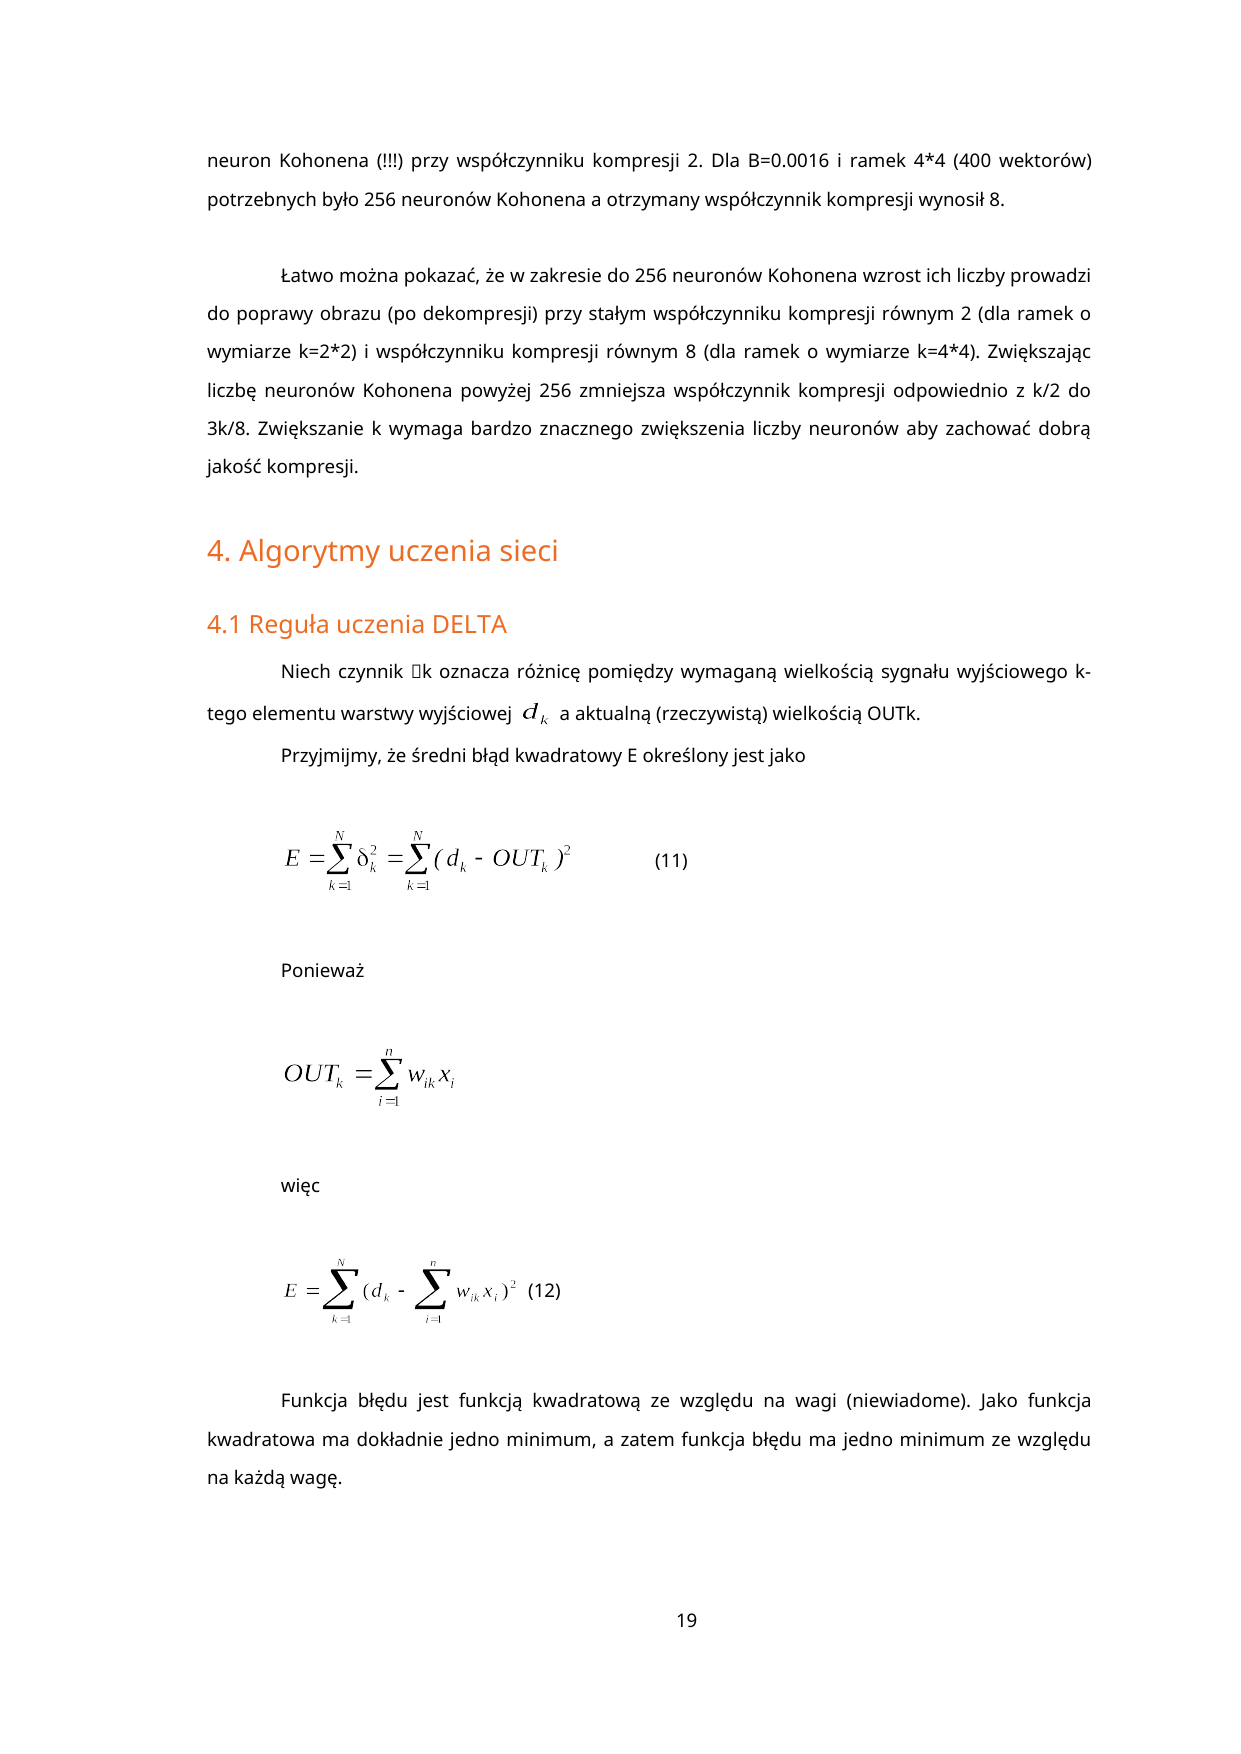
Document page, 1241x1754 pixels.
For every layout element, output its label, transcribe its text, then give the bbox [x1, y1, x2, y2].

text (12) [207, 1254, 1092, 1326]
text więc [207, 1172, 1092, 1198]
subtitle 4.1 Reguła uczenia DELTA [207, 607, 1092, 641]
text Niech czynnik k oznacza różnicę pomiędzy wymaganą wielkością sygnału wyjściowego k-tego elementu warstwy wyjściowej a aktualną (rzeczywistą) wielkością OUTk. [207, 658, 1092, 729]
text Funkcja błędu jest funkcją kwadratową ze względu na wagi (niewiadome). Jako funkcja kwadratowa ma dokładnie jedno minimum, a zatem funkcja błędu ma jedno minimum ze względu na każdą wagę. [207, 1388, 1092, 1490]
text Przyjmijmy, że średni błąd kwadratowy E określony jest jako [207, 742, 1092, 768]
text Łatwo można pokazać, że w zakresie do 256 neuronów Kohonena wzrost ich liczby prowadzi do poprawy obrazu (po dekompresji) przy stałym współczynniku kompresji równym 2 (dla ramek o wymiarze k=2*2) i współczynniku kompresji równym 8 (dla ramek o wymiarze k=4*4). Zwiększając liczbę neuronów Kohonena powyżej 256 zmniejsza współczynnik kompresji odpowiednio z k/2 do 3k/8. Zwiększanie k wymaga bardzo znacznego zwiększenia liczby neuronów aby zachować dobrą jakość kompresji. [207, 262, 1092, 479]
text Ponieważ [207, 957, 1092, 983]
subtitle 4. Algorytmy uczenia sieci [207, 530, 1092, 570]
text (11) [207, 824, 1092, 895]
text neuron Kohonena (!!!) przy współczynniku kompresji 2. Dla B=0.0016 i ramek 4*4 (400 wektorów) potrzebnych było 256 neuronów Kohonena a otrzymany współczynnik kompresji wynosił 8. [207, 148, 1092, 211]
